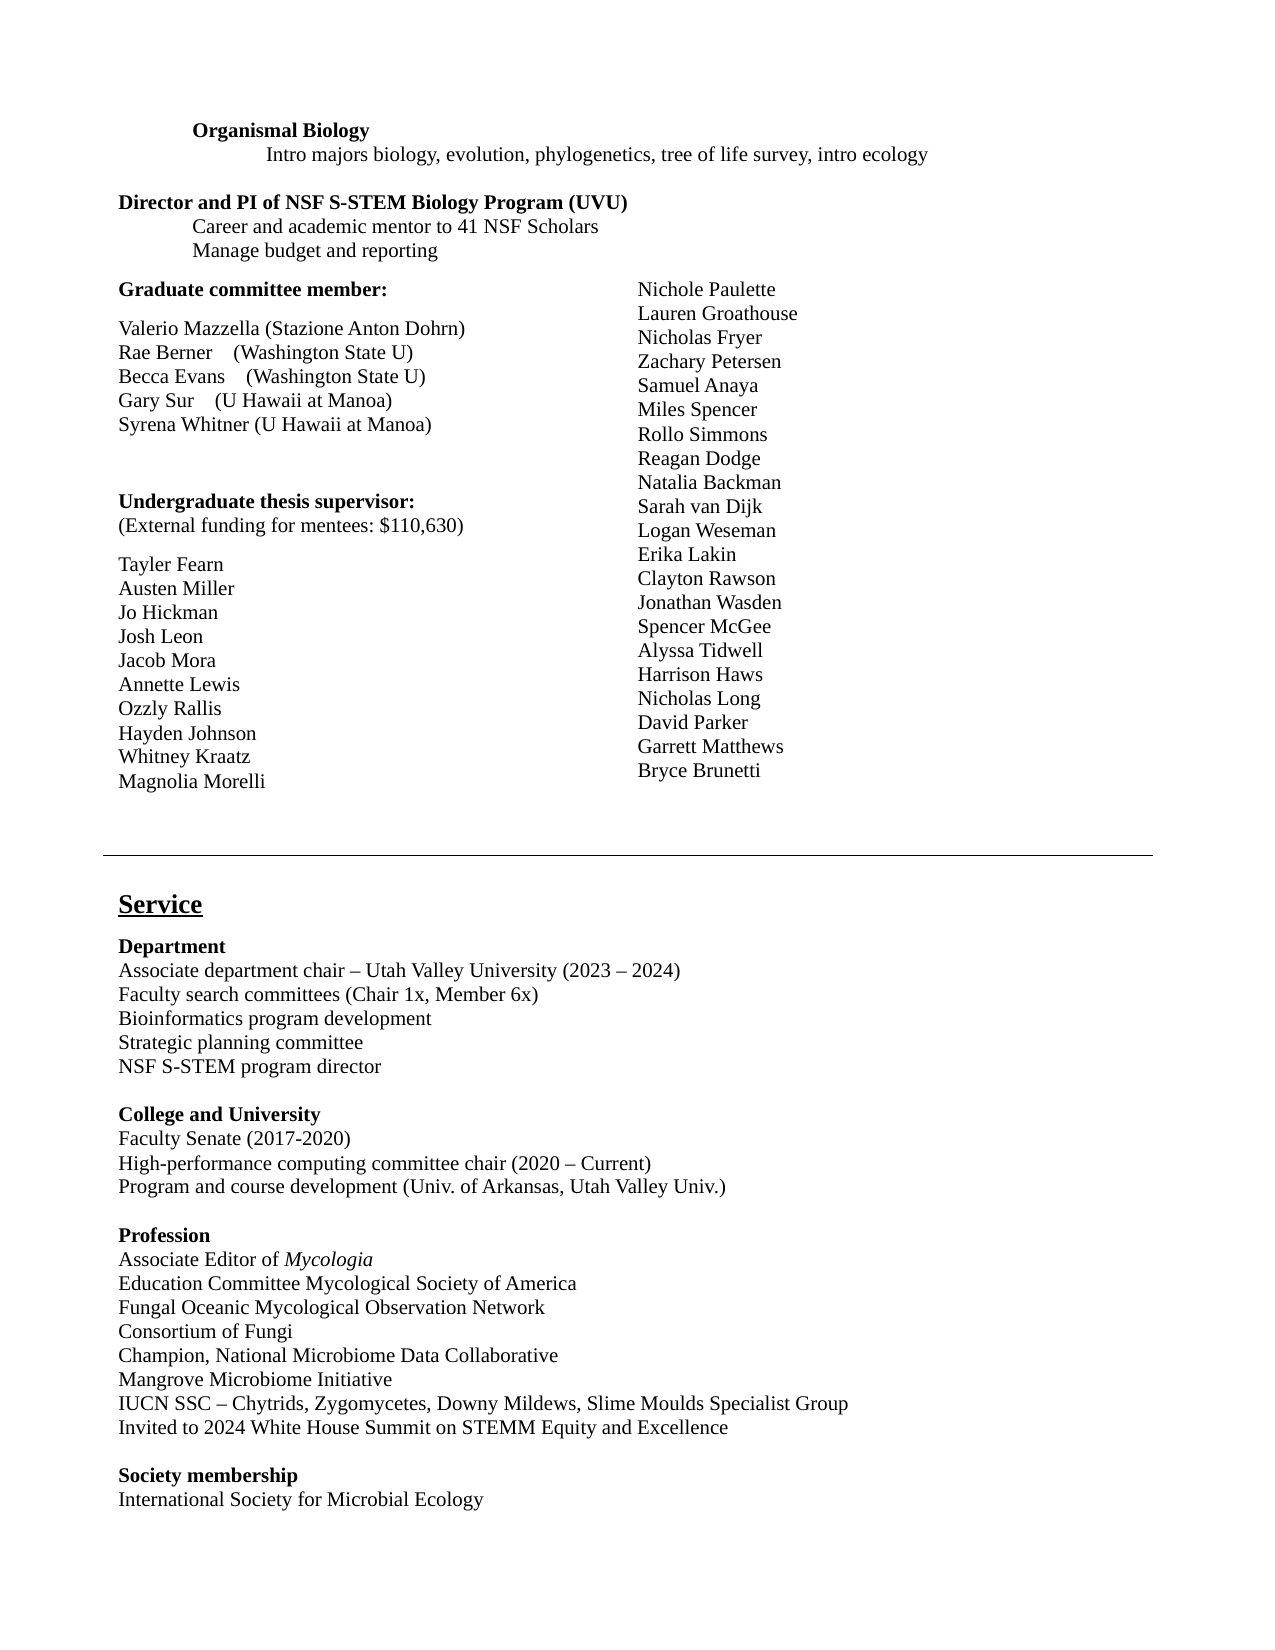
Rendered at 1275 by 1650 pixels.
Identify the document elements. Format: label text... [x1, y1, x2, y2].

text Organismal Biology Intro majors biology, evolution, phylogenetics, tree of life survey, intro ecology Director and PI of NSF S-STEM Biology Program (UVU) Career and academic mentor to 41 NSF Scholars Manage budget and reporting [118, 118, 1157, 262]
text Undergraduate thesis supervisor: (External funding for mentees: $110,630) [118, 489, 637, 537]
text Department Associate department chair – Utah Valley University (2023 – 2024) Faculty search committees (Chair 1x, Member 6x) Bioinformatics program development Strategic planning committee NSF S-STEM program director College and University Faculty Senate (2017-2020) High-performance computing committee chair (2020 – Current) Program and course development (Univ. of Arkansas, Utah Valley Univ.) Profession Associate Editor of Mycologia Education Committee Mycological Society of America Fungal Oceanic Mycological Observation Network Consortium of Fungi Champion, National Microbiome Data Collaborative Mangrove Microbiome Initiative IUCN SSC – Chytrids, Zygomycetes, Downy Mildews, Slime Moulds Specialist Group Invited to 2024 White House Summit on STEMM Equity and Excellence Society membership International Society for Microbial Ecology [118, 934, 1157, 1511]
text Tayler Fearn Austen Miller Jo Hickman Josh Leon Jacob Mora Annette Lewis Ozzly Rallis Hayden Johnson Whitney Kraatz Magnolia Morelli Nichole Paulette Lauren Groathouse Nicholas Fryer Zachary Petersen Samuel Anaya Miles Spencer Rollo Simmons Reagan Dodge Natalia Backman Sarah van Dijk Logan Weseman Erika Lakin Clayton Rawson Jonathan Wasden Spencer McGee Alyssa Tidwell Harrison Haws Nicholas Long David Parker Garrett Matthews Bryce Brunetti [118, 277, 1157, 806]
text Valerio Mazzella (Stazione Anton Dohrn) Rae Berner (Washington State U) Becca Evans (Washington State U) Gary Sur (U Hawaii at Manoa) Syrena Whitner (U Hawaii at Manoa) [118, 316, 637, 436]
text Graduate committee member: [118, 277, 637, 301]
text Service [118, 859, 1157, 919]
